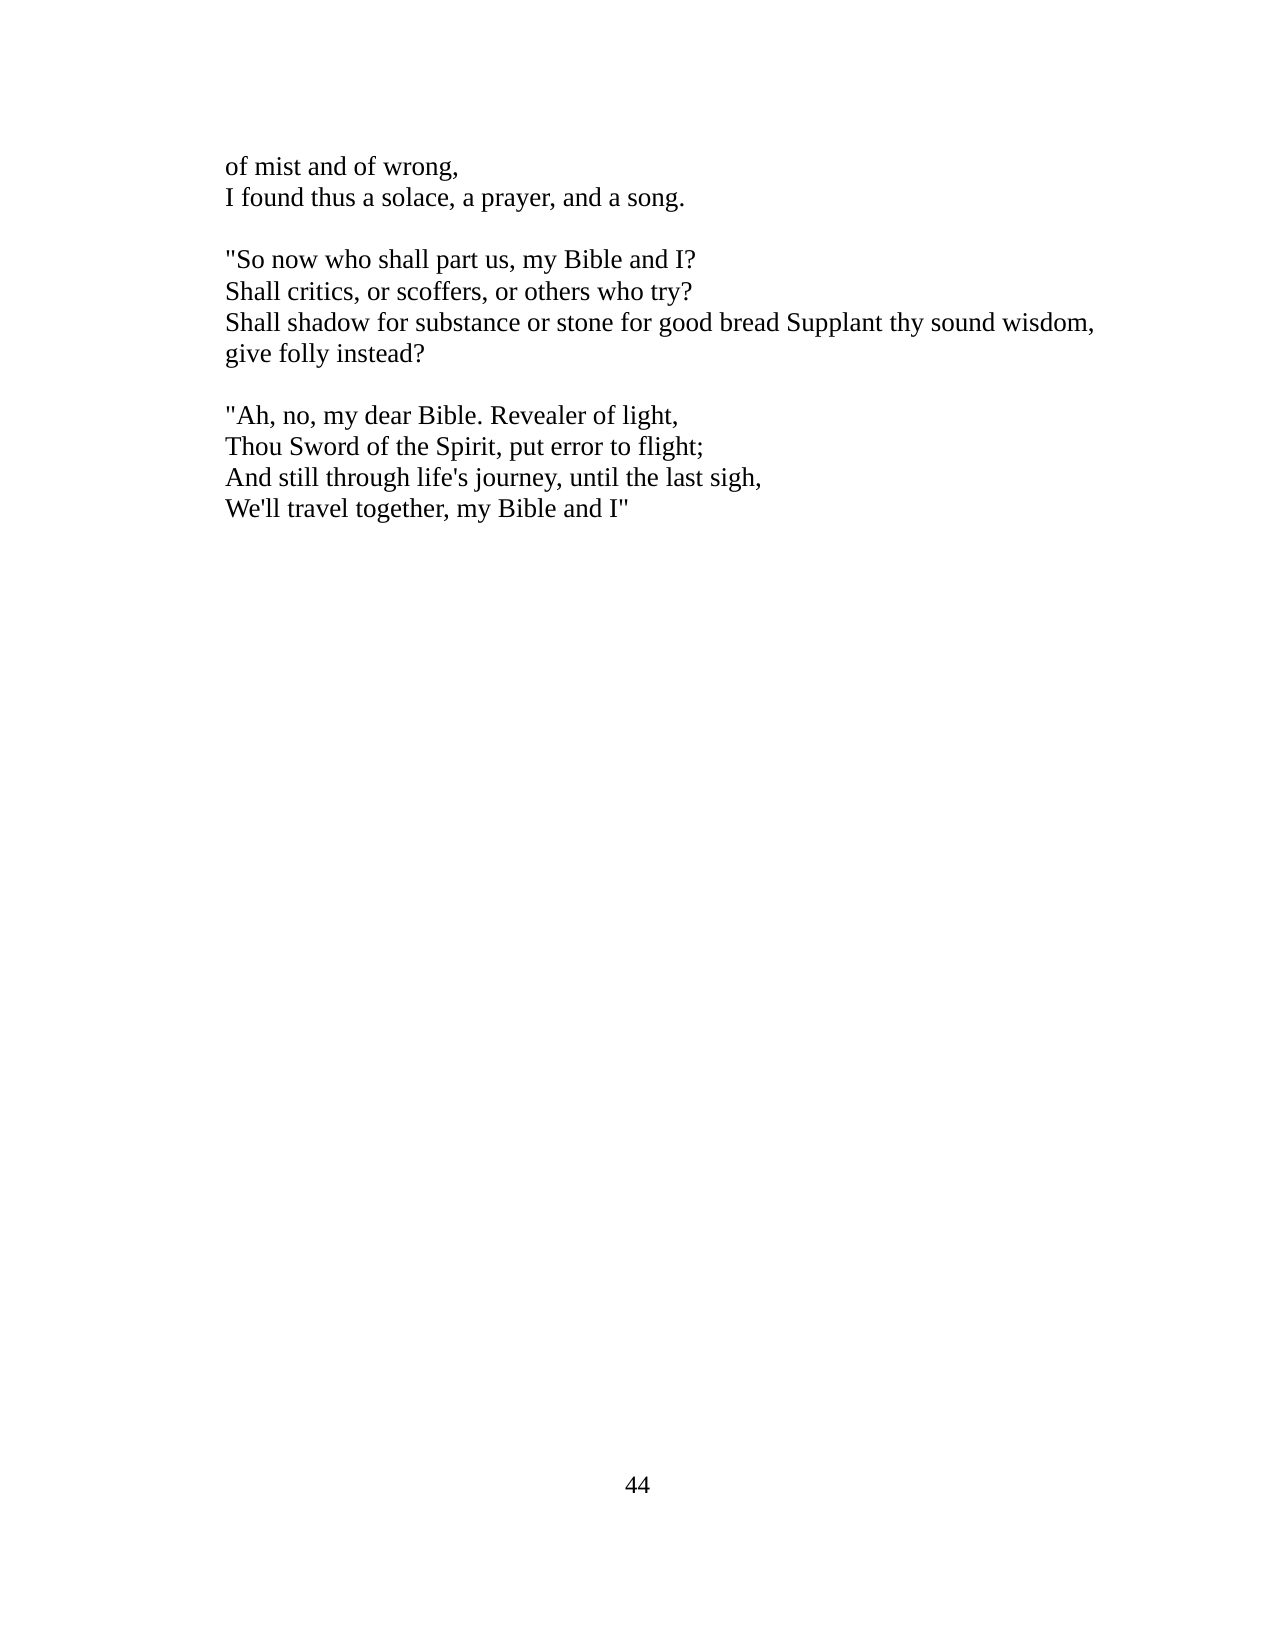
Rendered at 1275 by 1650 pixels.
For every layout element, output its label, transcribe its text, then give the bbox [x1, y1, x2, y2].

text Thou Sword of the Spirit, put error to flight; [225, 430, 1125, 461]
text We'll travel together, my Bible and I" [225, 493, 1125, 524]
text I found thus a solace, a prayer, and a song. [225, 181, 1125, 212]
text "Ah, no, my dear Bible. Revealer of light, [225, 399, 1125, 430]
text Shall critics, or scoffers, or others who try? [225, 274, 1125, 306]
text of mist and of wrong, [225, 150, 1125, 181]
text And still through life's journey, until the last sigh, [225, 461, 1125, 493]
text "So now who shall part us, my Bible and I? [225, 243, 1125, 274]
text Shall shadow for substance or stone for good bread Supplant thy sound wisdom, give folly instead? [225, 306, 1125, 368]
